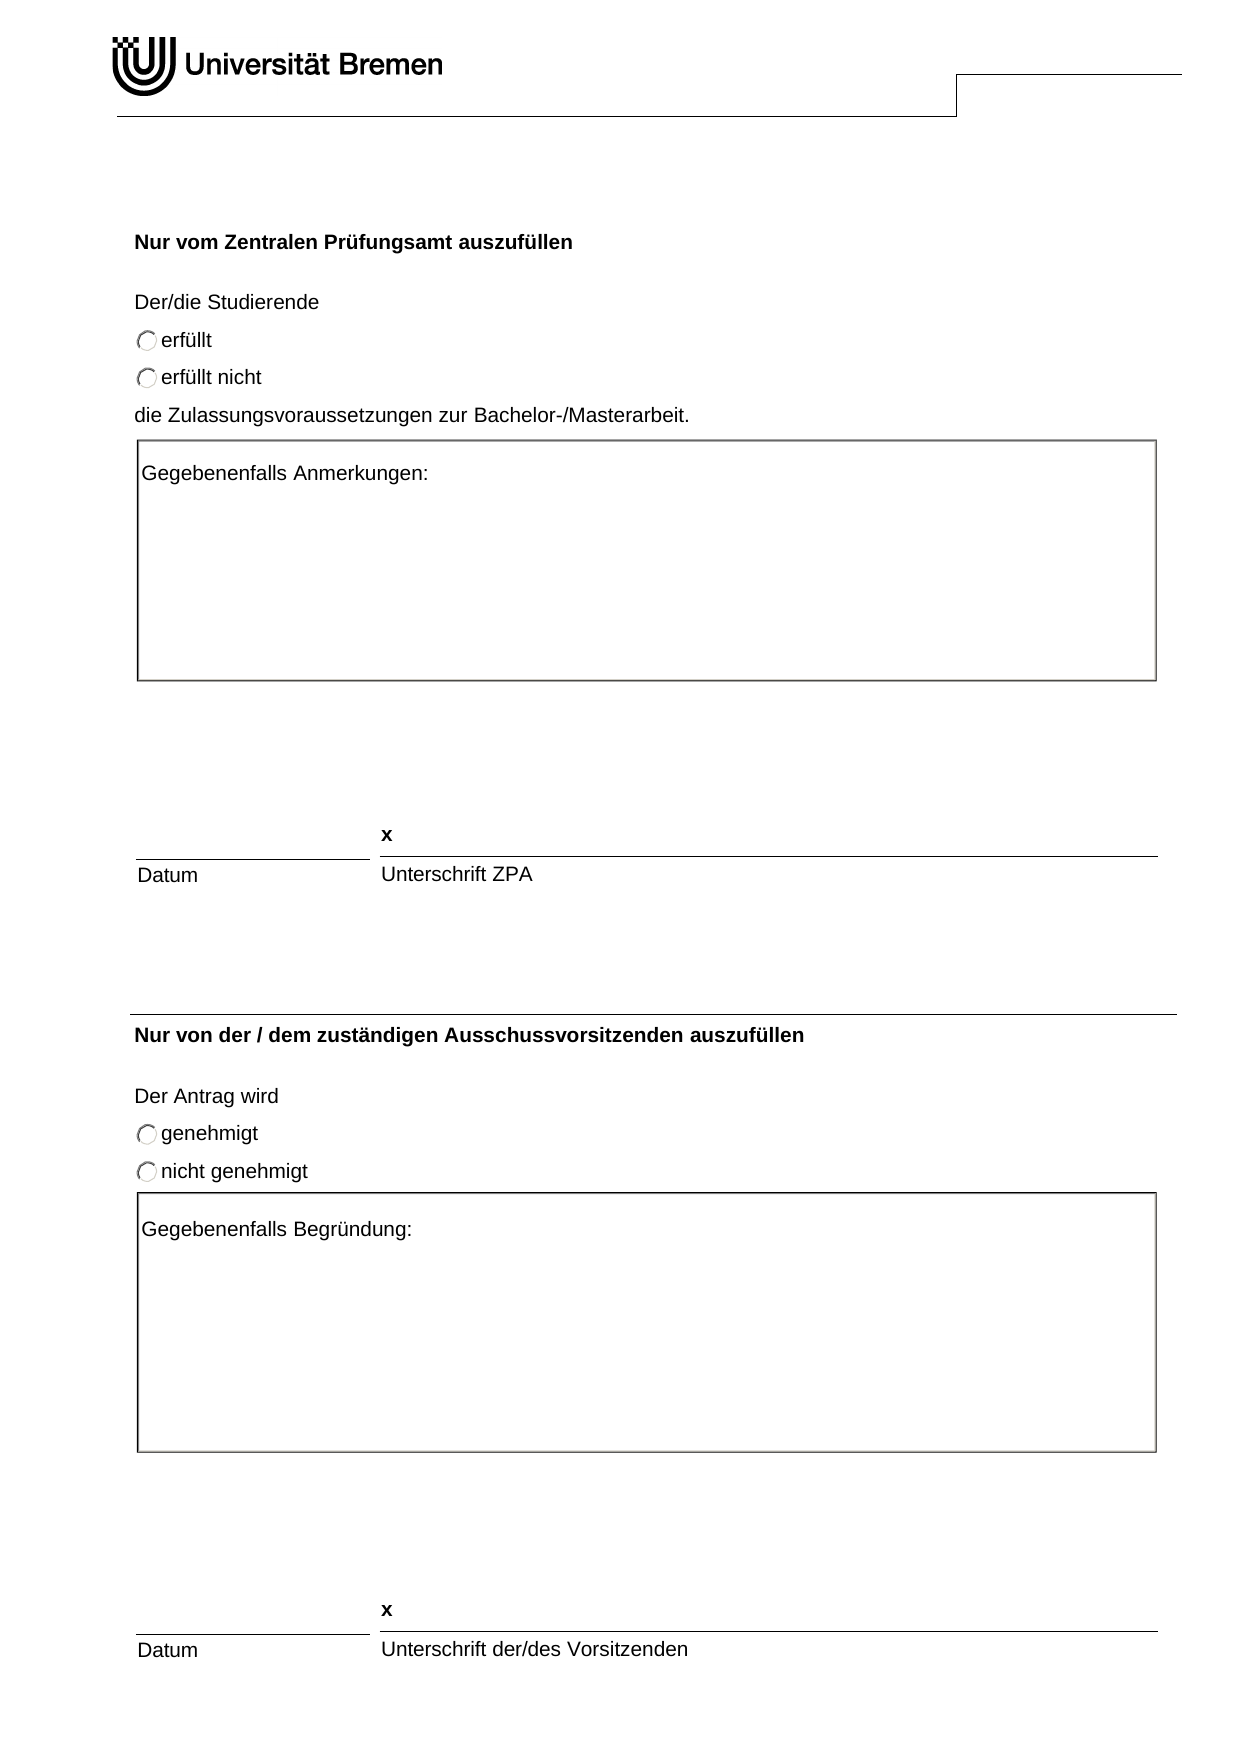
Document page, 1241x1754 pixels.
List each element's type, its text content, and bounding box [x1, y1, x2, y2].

subtitle Nur vom Zentralen Prüfungsamt auszufüllen [134, 229, 815, 253]
text nicht genehmigt [161, 1159, 815, 1183]
text Der Antrag wird genehmigt [134, 1084, 368, 1145]
text Der/die Studierende erfüllt [134, 290, 368, 351]
text Datum Unterschrift ZPA [137, 861, 815, 886]
subtitle x [381, 1597, 815, 1621]
subtitle Nur von der / dem zuständigen Ausschussvorsitzenden auszufüllen [134, 1023, 815, 1047]
text die Zulassungsvoraussetzungen zur Bachelor-/Masterarbeit. [134, 402, 815, 426]
subtitle x [381, 822, 815, 846]
text Gegebenenfalls Begründung: [141, 1217, 815, 1241]
text Datum Unterschrift der/des Vorsitzenden [137, 1636, 815, 1661]
text Gegebenenfalls Anmerkungen: [141, 461, 815, 485]
picture [112, 37, 442, 96]
text erfüllt nicht [161, 365, 815, 389]
